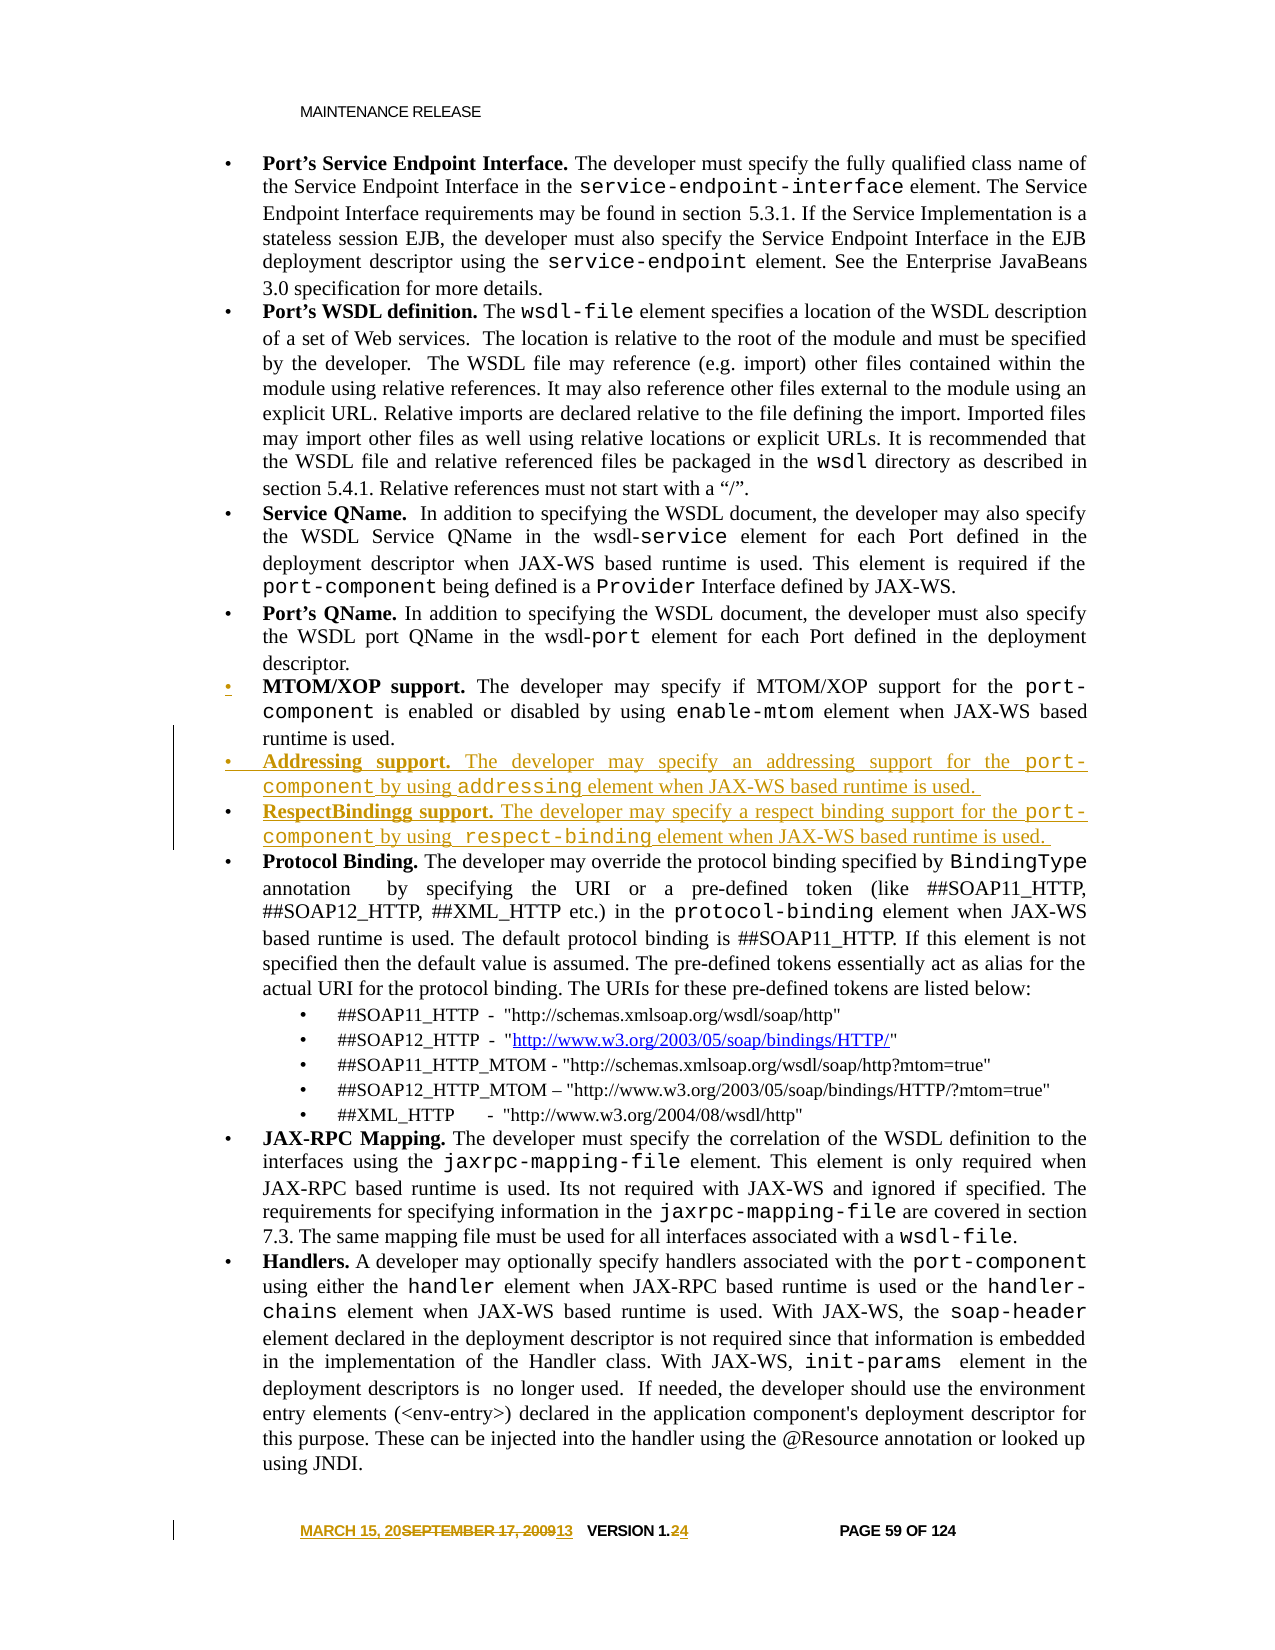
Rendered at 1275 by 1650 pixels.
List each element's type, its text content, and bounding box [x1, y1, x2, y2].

list Handlers. A developer may optionally specify handlers associated with the port-component using either the handler element when JAX-RPC based runtime is used or the handler-chains element when JAX-WS based runtime is used. With JAX-WS, the soap-header element declared in the deployment descriptor is not required since that information is embedded in the implementation of the Handler class. With JAX-WS, init-params element in the deployment descriptors is no longer used. If needed, the developer should use the environment entry elements (<env-entry>) declared in the application component's deployment descriptor for this purpose. These can be injected into the handler using the @Resource annotation or looked up using JNDI. [225, 1250, 1087, 1475]
list ##SOAP12_HTTP_MTOM – "http://www.w3.org/2003/05/soap/bindings/HTTP/?mtom=true" [300, 1075, 1087, 1100]
list ##SOAP12_HTTP - "http://www.w3.org/2003/05/soap/bindings/HTTP/" [300, 1025, 1087, 1050]
list Port’s Service Endpoint Interface. The developer must specify the fully qualified class name of the Service Endpoint Interface in the service-endpoint-interface element. The Service Endpoint Interface requirements may be found in section 5.3.1. If the Service Implementation is a stateless session EJB, the developer must also specify the Service Endpoint Interface in the EJB deployment descriptor using the service-endpoint element. See the Enterprise JavaBeans 3.0 specification for more details. [225, 150, 1087, 300]
list ##SOAP11_HTTP - "http://schemas.xmlsoap.org/wsdl/soap/http" [300, 1000, 1087, 1025]
list MTOM/XOP support. The developer may specify if MTOM/XOP support for the port-component is enabled or disabled by using enable-mtom element when JAX-WS based runtime is used. [225, 675, 1087, 750]
list ##XML_HTTP - "http://www.w3.org/2004/08/wsdl/http" [300, 1100, 1087, 1125]
list Port’s WSDL definition. The wsdl-file element specifies a location of the WSDL description of a set of Web services. The location is relative to the root of the module and must be specified by the developer. The WSDL file may reference (e.g. import) other files contained within the module using relative references. It may also reference other files external to the module using an explicit URL. Relative imports are declared relative to the file defining the import. Imported files may import other files as well using relative locations or explicit URLs. It is recommended that the WSDL file and relative referenced files be packaged in the wsdl directory as described in section 5.4.1. Relative references must not start with a “/”. [225, 300, 1087, 500]
list Port’s QName. In addition to specifying the WSDL document, the developer must also specify the WSDL port QName in the wsdl-port element for each Port defined in the deployment descriptor. [225, 600, 1087, 675]
list JAX-RPC Mapping. The developer must specify the correlation of the WSDL definition to the interfaces using the jaxrpc-mapping-file element. This element is only required when JAX-RPC based runtime is used. Its not required with JAX-WS and ignored if specified. The requirements for specifying information in the jaxrpc-mapping-file are covered in section 7.3. The same mapping file must be used for all interfaces associated with a wsdl-file. [225, 1125, 1087, 1250]
list Addressing support. The developer may specify an addressing support for the port-component by using addressing element when JAX-WS based runtime is used. [225, 750, 1087, 800]
list Protocol Binding. The developer may override the protocol binding specified by BindingType annotation by specifying the URI or a pre-defined token (like ##SOAP11_HTTP, ##SOAP12_HTTP, ##XML_HTTP etc.) in the protocol-binding element when JAX-WS based runtime is used. The default protocol binding is ##SOAP11_HTTP. If this element is not specified then the default value is assumed. The pre-defined tokens essentially act as alias for the actual URI for the protocol binding. The URIs for these pre-defined tokens are listed below: [225, 850, 1087, 1000]
list Service QName. In addition to specifying the WSDL document, the developer may also specify the WSDL Service QName in the wsdl-service element for each Port defined in the deployment descriptor when JAX-WS based runtime is used. This element is required if the port-component being defined is a Provider Interface defined by JAX-WS. [225, 500, 1087, 600]
list RespectBindingg support. The developer may specify a respect binding support for the port-component by using respect-binding element when JAX-WS based runtime is used. [225, 800, 1087, 850]
list ##SOAP11_HTTP_MTOM - "http://schemas.xmlsoap.org/wsdl/soap/http?mtom=true" [300, 1050, 1087, 1075]
